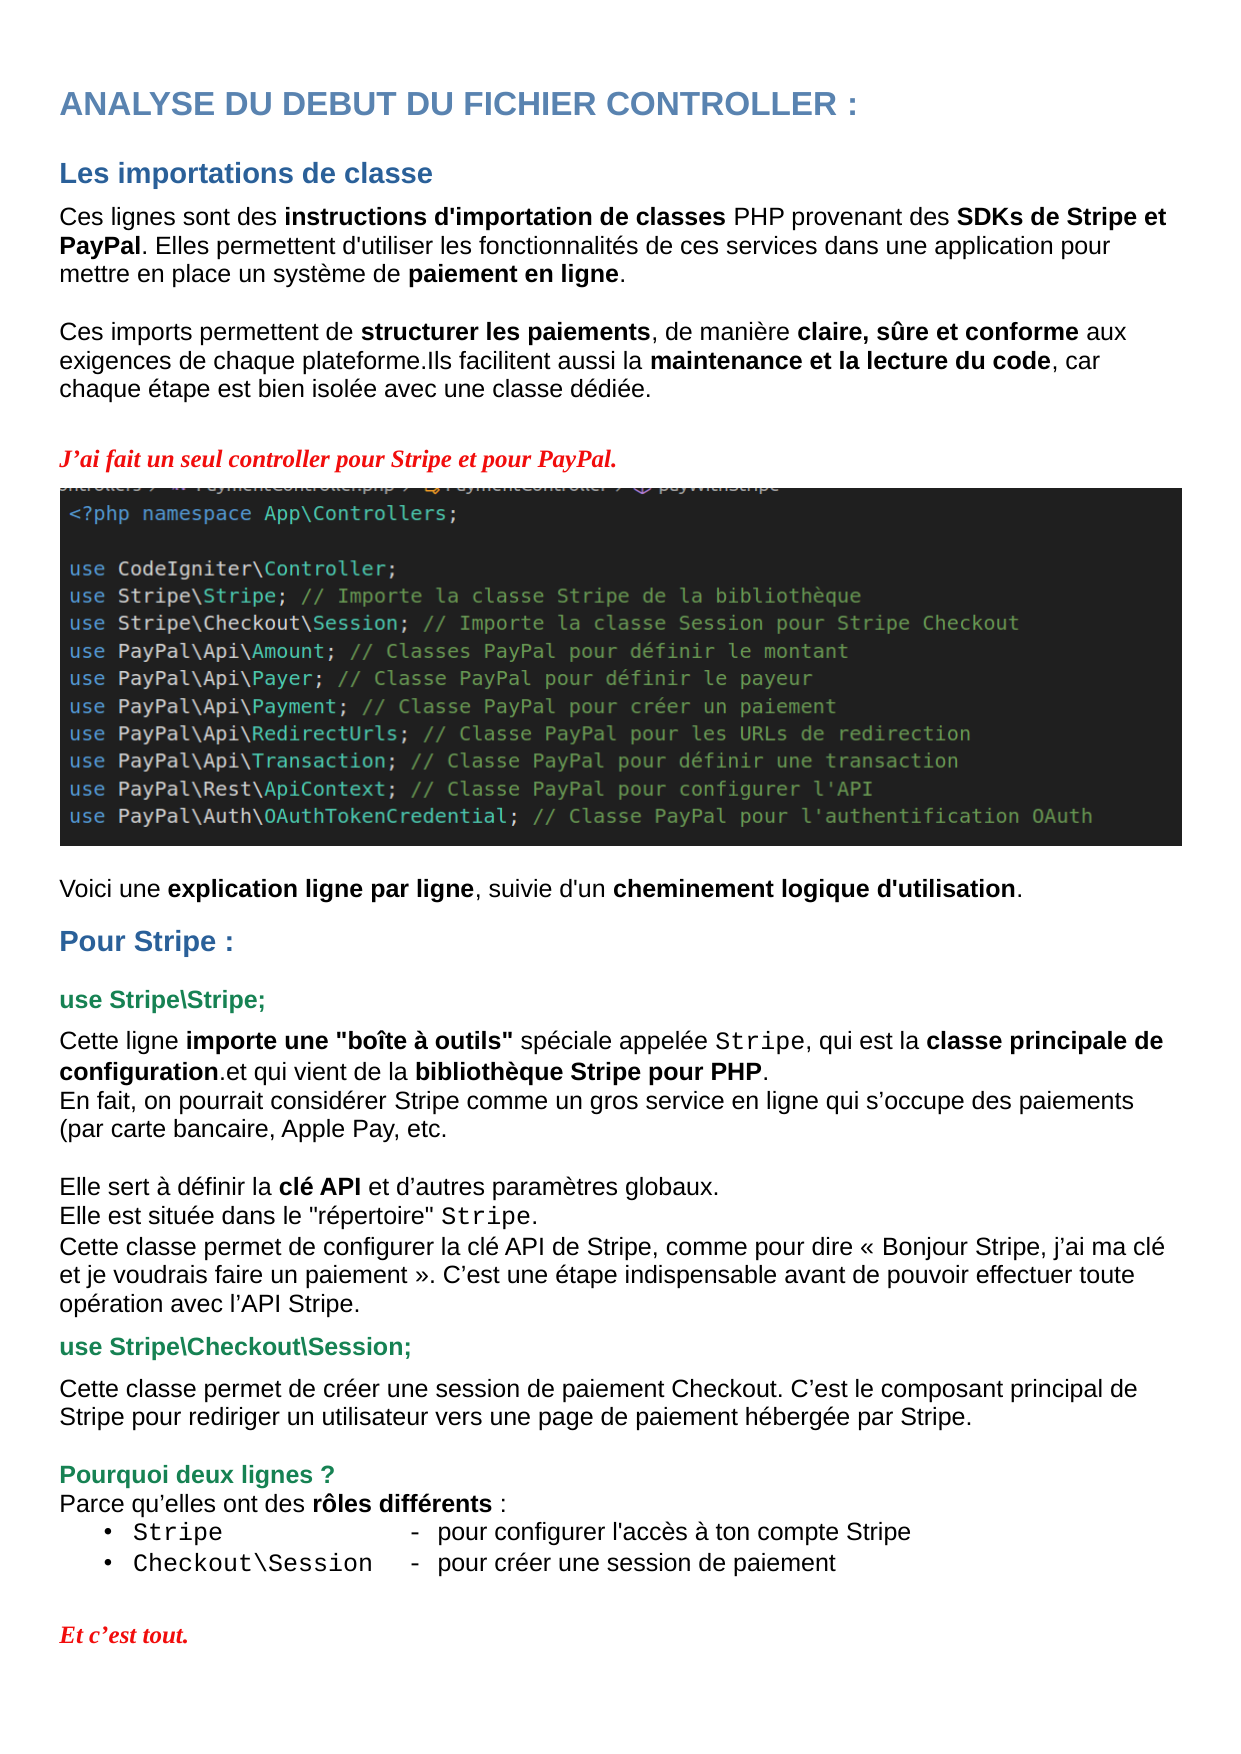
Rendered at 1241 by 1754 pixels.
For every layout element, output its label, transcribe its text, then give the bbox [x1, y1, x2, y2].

text Voici une explication ligne par ligne, suivie d'un cheminement logique d'utilisation. [59, 874, 1181, 903]
subtitle use Stripe\Stripe; [59, 985, 1181, 1013]
subtitle use Stripe\Checkout\Session; [59, 1332, 1181, 1361]
subtitle Les importations de classe [59, 156, 1181, 189]
list Checkout\Session - pour créer une session de paiement [103, 1548, 1181, 1579]
text Ces lignes sont des instructions d'importation de classes PHP provenant des SDKs de Stripe et PayPal. Elles permettent d'utiliser les fonctionnalités de ces services dans une application pour mettre en place un système de paiement en ligne. [59, 202, 1181, 288]
text Cette classe permet de configurer la clé API de Stripe, comme pour dire « Bonjour Stripe, j’ai ma clé et je voudrais faire un paiement ». C’est une étape indispensable avant de pouvoir effectuer toute opération avec l’API Stripe. [59, 1232, 1181, 1318]
text Et c’est tout. [59, 1621, 1181, 1649]
text Cette classe permet de créer une session de paiement Checkout. C’est le composant principal de Stripe pour rediriger un utilisateur vers une page de paiement hébergée par Stripe. [59, 1374, 1181, 1431]
list Stripe - pour configurer l'accès à ton compte Stripe [103, 1517, 1181, 1548]
picture [60, 488, 1182, 846]
subtitle ANALYSE DU DEBUT DU FICHIER CONTROLLER : [59, 84, 1181, 122]
text Parce qu’elles ont des rôles différents : [59, 1489, 1181, 1517]
text J’ai fait un seul controller pour Stripe et pour PayPal. [59, 444, 1181, 473]
subtitle Pour Stripe : [59, 924, 1181, 958]
text Ces imports permettent de structurer les paiements, de manière claire, sûre et conforme aux exigences de chaque plateforme.Ils facilitent aussi la maintenance et la lecture du code, car chaque étape est bien isolée avec une classe dédiée. [59, 317, 1181, 403]
text En fait, on pourrait considérer Stripe comme un gros service en ligne qui s’occupe des paiements (par carte bancaire, Apple Pay, etc. [59, 1086, 1181, 1143]
text Cette ligne importe une "boîte à outils" spéciale appelée Stripe, qui est la classe principale de configuration.et qui vient de la bibliothèque Stripe pour PHP. [59, 1026, 1181, 1086]
subtitle Pourquoi deux lignes ? [59, 1460, 1181, 1489]
text Elle sert à définir la clé API et d’autres paramètres globaux. Elle est située dans le "répertoire" Stripe. [59, 1172, 1181, 1232]
